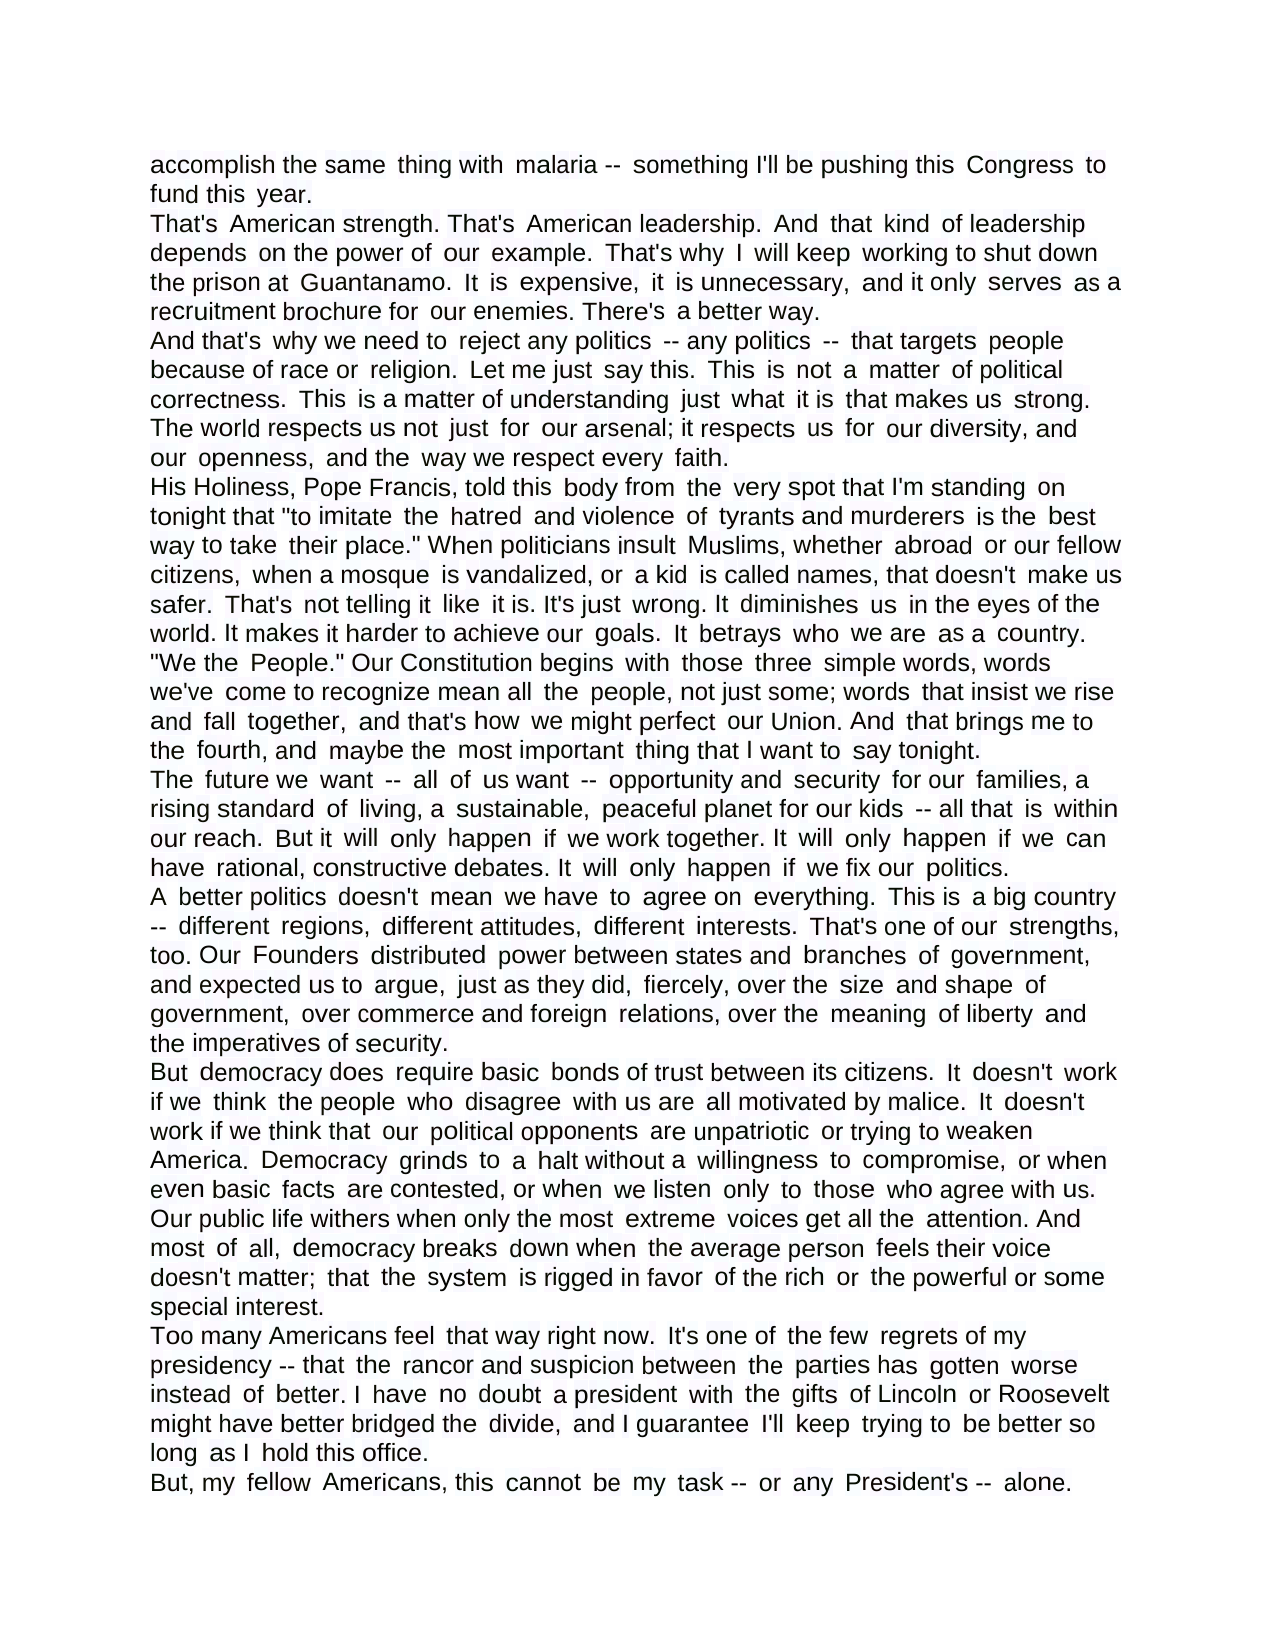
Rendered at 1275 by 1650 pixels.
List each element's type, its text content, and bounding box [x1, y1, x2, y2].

text Too many Americans feel that way right now. It's one of the few regrets of my presidency -- that the rancor and suspicion between the parties has gotten worse instead of better. I have no doubt a president with the gifts of Lincoln or Roosevelt might have better bridged the divide, and I guarantee I'll keep trying to be better so long as I hold this office. [427, 1321, 1125, 1467]
text That's American strength. That's American leadership. And that kind of leadership depends on the power of our example. That's why I will keep working to shut down the prison at Guantanamo. It is expensive, it is unnecessary, and it only serves as a recruitment brochure for our enemies. There's a better way. [150, 208, 1125, 326]
text The future we want -- all of us want -- opportunity and security for our families, a rising standard of living, a sustainable, peaceful planet for our kids -- all that is within our reach. But it will only happen if we work together. It will only happen if we can have rational, constructive debates. It will only happen if we fix our politics. [150, 765, 1125, 882]
text Too many Americans feel that way right now. It's one of the few regrets of my presidency -- that the rancor and suspicion between the parties has gotten worse instead of better. I have no doubt a president with the gifts of Lincoln or Roosevelt might have better bridged the divide, and I guarantee I'll keep trying to be better so long as I hold this office. [197, 1350, 310, 1467]
text "We the People." Our Constitution begins with those three simple words, words we've come to recognize mean all the people, not just some; words that insist we rise and fall together, and that's how we might perfect our Union. And that brings me to the fourth, and maybe the most important thing that I want to say tonight. [827, 648, 922, 765]
text "We the People." Our Constitution begins with those three simple words, words we've come to recognize mean all the people, not just some; words that insist we rise and fall together, and that's how we might perfect our Union. And that brings me to the fourth, and maybe the most important thing that I want to say tonight. [168, 648, 250, 736]
text "We the People." Our Constitution begins with those three simple words, words we've come to recognize mean all the people, not just some; words that insist we rise and fall together, and that's how we might perfect our Union. And that brings me to the fourth, and maybe the most important thing that I want to say tonight. [371, 648, 474, 765]
text "We the People." Our Constitution begins with those three simple words, words we've come to recognize mean all the people, not just some; words that insist we rise and fall together, and that's how we might perfect our Union. And that brings me to the fourth, and maybe the most important thing that I want to say tonight. [977, 648, 1125, 765]
text "We the People." Our Constitution begins with those three simple words, words we've come to recognize mean all the people, not just some; words that insist we rise and fall together, and that's how we might perfect our Union. And that brings me to the fourth, and maybe the most important thing that I want to say tonight. [652, 648, 727, 765]
text His Holiness, Pope Francis, told this body from the very spot that I'm standing on tonight that "to imitate the hatred and violence of tyrants and murderers is the best way to take their place." When politicians insult Muslims, whether abroad or our fellow citizens, when a mosque is vandalized, or a kid is called names, that doesn't make us safer. That's not telling it like it is. It's just wrong. It diminishes us in the eyes of the world. It makes it harder to achieve our goals. It betrays who we are as a country. [654, 472, 745, 590]
text His Holiness, Pope Francis, told this body from the very spot that I'm standing on tonight that "to imitate the hatred and violence of tyrants and murderers is the best way to take their place." When politicians insult Muslims, whether abroad or our fellow citizens, when a mosque is vandalized, or a kid is called names, that doesn't make us safer. That's not telling it like it is. It's just wrong. It diminishes us in the eyes of the world. It makes it harder to achieve our goals. It betrays who we are as a country. [1051, 472, 1125, 648]
text His Holiness, Pope Francis, told this body from the very spot that I'm standing on tonight that "to imitate the hatred and violence of tyrants and murderers is the best way to take their place." When politicians insult Muslims, whether abroad or our fellow citizens, when a mosque is vandalized, or a kid is called names, that doesn't make us safer. That's not telling it like it is. It's just wrong. It diminishes us in the eyes of the world. It makes it harder to achieve our goals. It betrays who we are as a country. [845, 531, 955, 648]
text And that's why we need to reject any politics -- any politics -- that targets people because of race or religion. Let me just say this. This is not a matter of political correctness. This is a matter of understanding just what it is that makes us strong. The world respects us not just for our arsenal; it respects us for our diversity, and our openness, and the way we respect every faith. [150, 326, 1125, 472]
text His Holiness, Pope Francis, told this body from the very spot that I'm standing on tonight that "to imitate the hatred and violence of tyrants and murderers is the best way to take their place." When politicians insult Muslims, whether abroad or our fellow citizens, when a mosque is vandalized, or a kid is called names, that doesn't make us safer. That's not telling it like it is. It's just wrong. It diminishes us in the eyes of the world. It makes it harder to achieve our goals. It betrays who we are as a country. [238, 472, 384, 648]
text When we lead nearly 200 nations to the most ambitious agreement in history to fight climate change, yes, that helps vulnerable countries, but it also protects our kids. When we help Ukraine defend its democracy, or Colombia resolve a decades-long war, that strengthens the international order we depend on. When we help African countries feed their people and care for the sick it's the right thing to do, and it prevents the next pandemic from reaching our shores. Right now, we're on track to end the scourge of HIV/AIDS. That's within our grasp. And we have the chance to accomplish the same thing with malaria -- something I'll be pushing this Congress to fund this year. [297, 150, 1125, 208]
text But democracy does require basic bonds of trust between its citizens. It doesn't work if we think the people who disagree with us are all motivated by malice. It doesn't work if we think that our political opponents are unpatriotic or trying to weaken America. Democracy grinds to a halt without a willingness to compromise, or when even basic facts are contested, or when we listen only to those who agree with us. Our public life withers when only the most extreme voices get all the attention. And most of all, democracy breaks down when the average person feels their voice doesn't matter; that the system is rigged in favor of the rich or the powerful or some special interest. [150, 1057, 1125, 1321]
text A better politics doesn't mean we have to agree on everything. This is a big country -- different regions, different attitudes, different interests. That's one of our strengths, too. Our Founders distributed power between states and branches of government, and expected us to argue, just as they did, fiercely, over the size and shape of government, over commerce and foreign relations, over the meaning of liberty and the imperatives of security. [150, 882, 1125, 1057]
